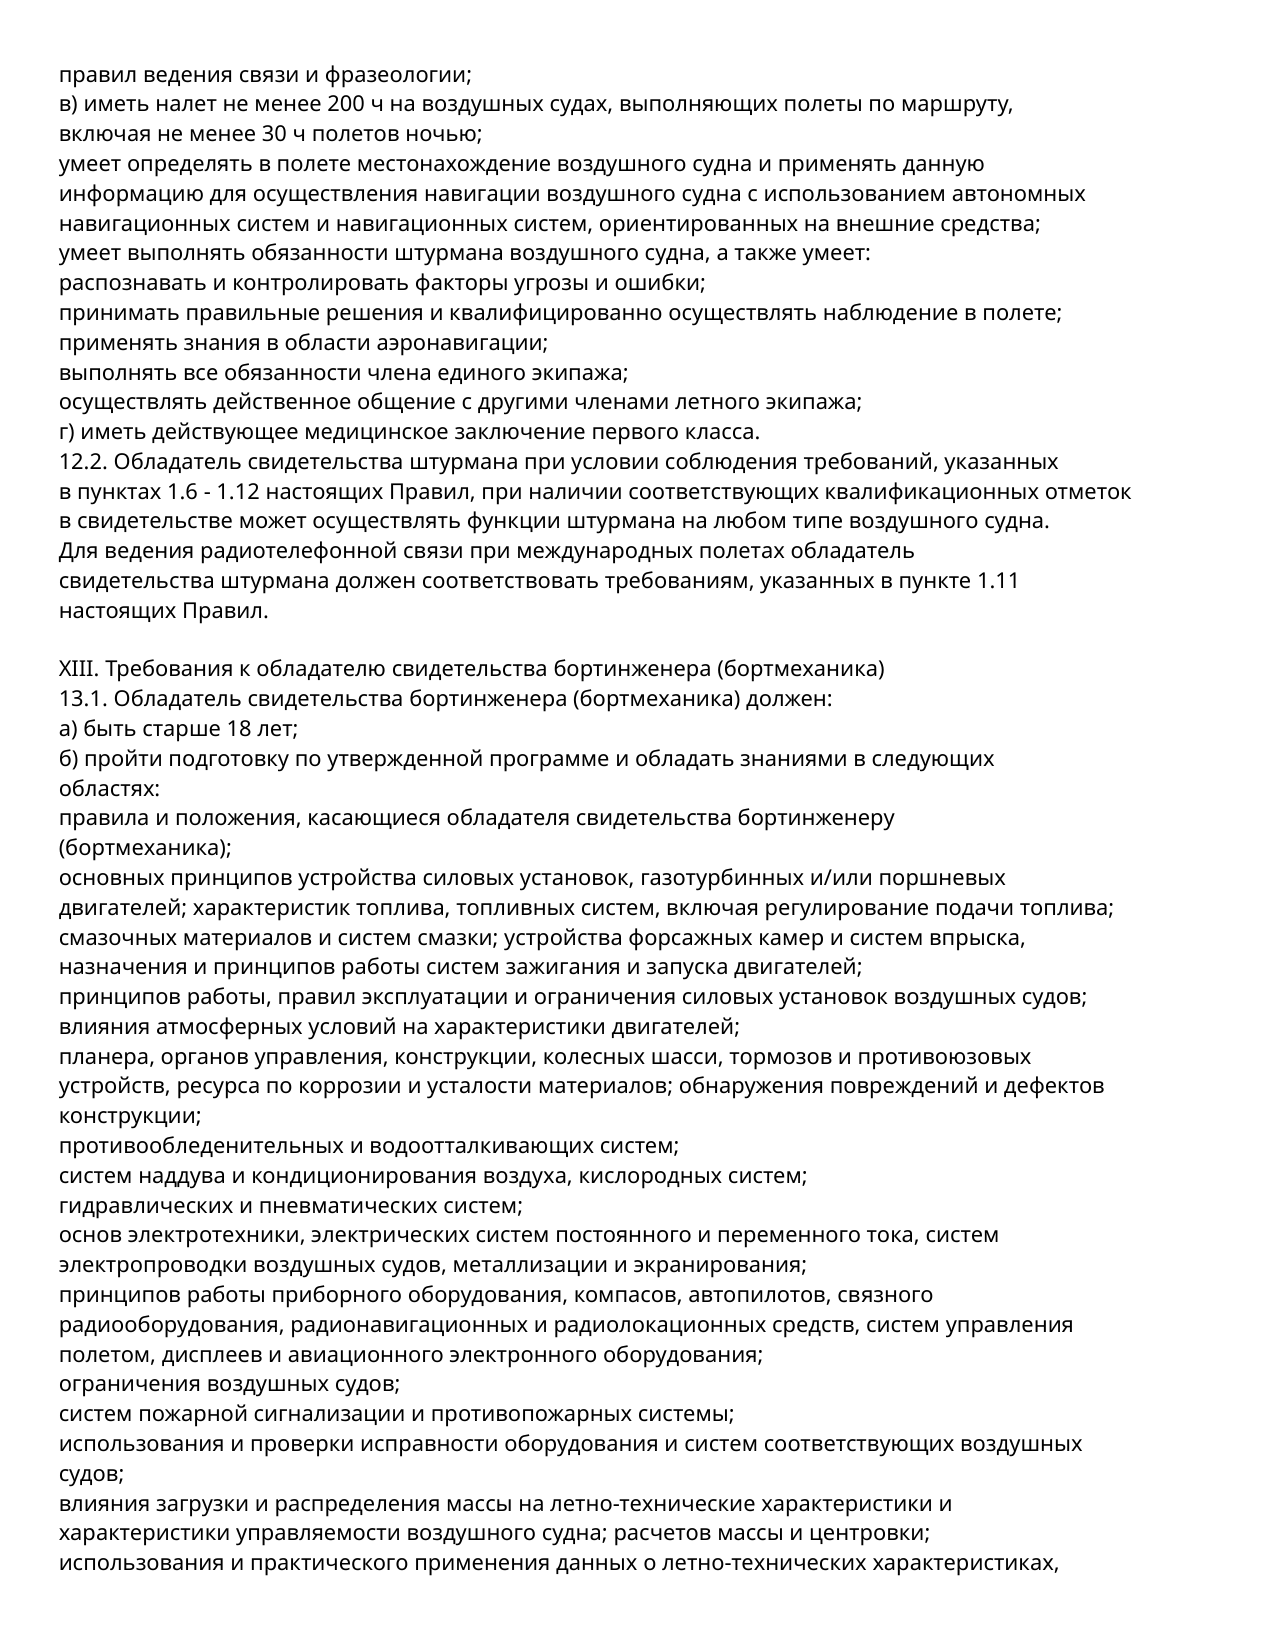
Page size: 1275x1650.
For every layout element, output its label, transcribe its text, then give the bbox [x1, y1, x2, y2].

text умеет определять в полете местонахождение воздушного судна и применять данную [58, 148, 1216, 178]
text принципов работы приборного оборудования, компасов, автопилотов, связного [58, 1279, 1216, 1309]
text навигационных систем и навигационных систем, ориентированных на внешние средства; [58, 207, 1216, 237]
text в) иметь налет не менее 200 ч на воздушных судах, выполняющих полеты по маршруту, [58, 88, 1216, 118]
text систем наддува и кондиционирования воздуха, кислородных систем; [58, 1160, 1216, 1189]
text осуществлять действенное общение с другими членами летного экипажа; [58, 386, 1216, 416]
text г) иметь действующее медицинское заключение первого класса. [58, 416, 1216, 446]
text свидетельства штурмана должен соответствовать требованиям, указанных в пункте 1.11 [58, 565, 1216, 595]
text радиооборудования, радионавигационных и радиолокационных средств, систем управления [58, 1309, 1216, 1338]
text характеристики управляемости воздушного судна; расчетов массы и центровки; [58, 1517, 1216, 1547]
text использования и проверки исправности оборудования и систем соответствующих воздушных [58, 1428, 1216, 1458]
text назначения и принципов работы систем зажигания и запуска двигателей; [58, 951, 1216, 981]
text основ электротехники, электрических систем постоянного и переменного тока, систем [58, 1219, 1216, 1249]
text полетом, дисплеев и авиационного электронного оборудования; [58, 1338, 1216, 1368]
text XIII. Требования к обладателю свидетельства бортинженера (бортмеханика) [58, 653, 1216, 683]
text влияния атмосферных условий на характеристики двигателей; [58, 1011, 1216, 1041]
text 13.1. Обладатель свидетельства бортинженера (бортмеханика) должен: [58, 683, 1216, 713]
text в пунктах 1.6 - 1.12 настоящих Правил, при наличии соответствующих квалификационных отметок [58, 476, 1216, 505]
text принципов работы, правил эксплуатации и ограничения силовых установок воздушных судов; [58, 981, 1216, 1011]
text принимать правильные решения и квалифицированно осуществлять наблюдение в полете; [58, 297, 1216, 327]
text устройств, ресурса по коррозии и усталости материалов; обнаружения повреждений и дефектов [58, 1070, 1216, 1100]
text планера, органов управления, конструкции, колесных шасси, тормозов и противоюзовых [58, 1041, 1216, 1070]
text распознавать и контролировать факторы угрозы и ошибки; [58, 267, 1216, 297]
text электропроводки воздушных судов, металлизации и экранирования; [58, 1249, 1216, 1279]
text б) пройти подготовку по утвержденной программе и обладать знаниями в следующих [58, 743, 1216, 772]
text ограничения воздушных судов; [58, 1368, 1216, 1398]
text судов; [58, 1458, 1216, 1487]
text областях: [58, 772, 1216, 802]
text противообледенительных и водоотталкивающих систем; [58, 1130, 1216, 1160]
text смазочных материалов и систем смазки; устройства форсажных камер и систем впрыска, [58, 921, 1216, 951]
text умеет выполнять обязанности штурмана воздушного судна, а также умеет: [58, 237, 1216, 267]
text правила и положения, касающиеся обладателя свидетельства бортинженеру [58, 802, 1216, 832]
text основных принципов устройства силовых установок, газотурбинных и/или поршневых [58, 862, 1216, 892]
text влияния загрузки и распределения массы на летно-технические характеристики и [58, 1487, 1216, 1517]
text настоящих Правил. [58, 595, 1216, 624]
text систем пожарной сигнализации и противопожарных системы; [58, 1398, 1216, 1428]
text двигателей; характеристик топлива, топливных систем, включая регулирование подачи топлива; [58, 892, 1216, 921]
text гидравлических и пневматических систем; [58, 1189, 1216, 1219]
text 12.2. Обладатель свидетельства штурмана при условии соблюдения требований, указанных [58, 446, 1216, 476]
text а) быть старше 18 лет; [58, 713, 1216, 743]
text использования и практического применения данных о летно-технических характеристиках, [58, 1547, 1216, 1577]
text в свидетельстве может осуществлять функции штурмана на любом типе воздушного судна. [58, 505, 1216, 535]
text информацию для осуществления навигации воздушного судна с использованием автономных [58, 178, 1216, 207]
text включая не менее 30 ч полетов ночью; [58, 118, 1216, 148]
text выполнять все обязанности члена единого экипажа; [58, 356, 1216, 386]
text (бортмеханика); [58, 832, 1216, 862]
text Для ведения радиотелефонной связи при международных полетах обладатель [58, 535, 1216, 565]
text применять знания в области аэронавигации; [58, 327, 1216, 356]
text правил ведения связи и фразеологии; [58, 58, 1216, 88]
text конструкции; [58, 1100, 1216, 1130]
